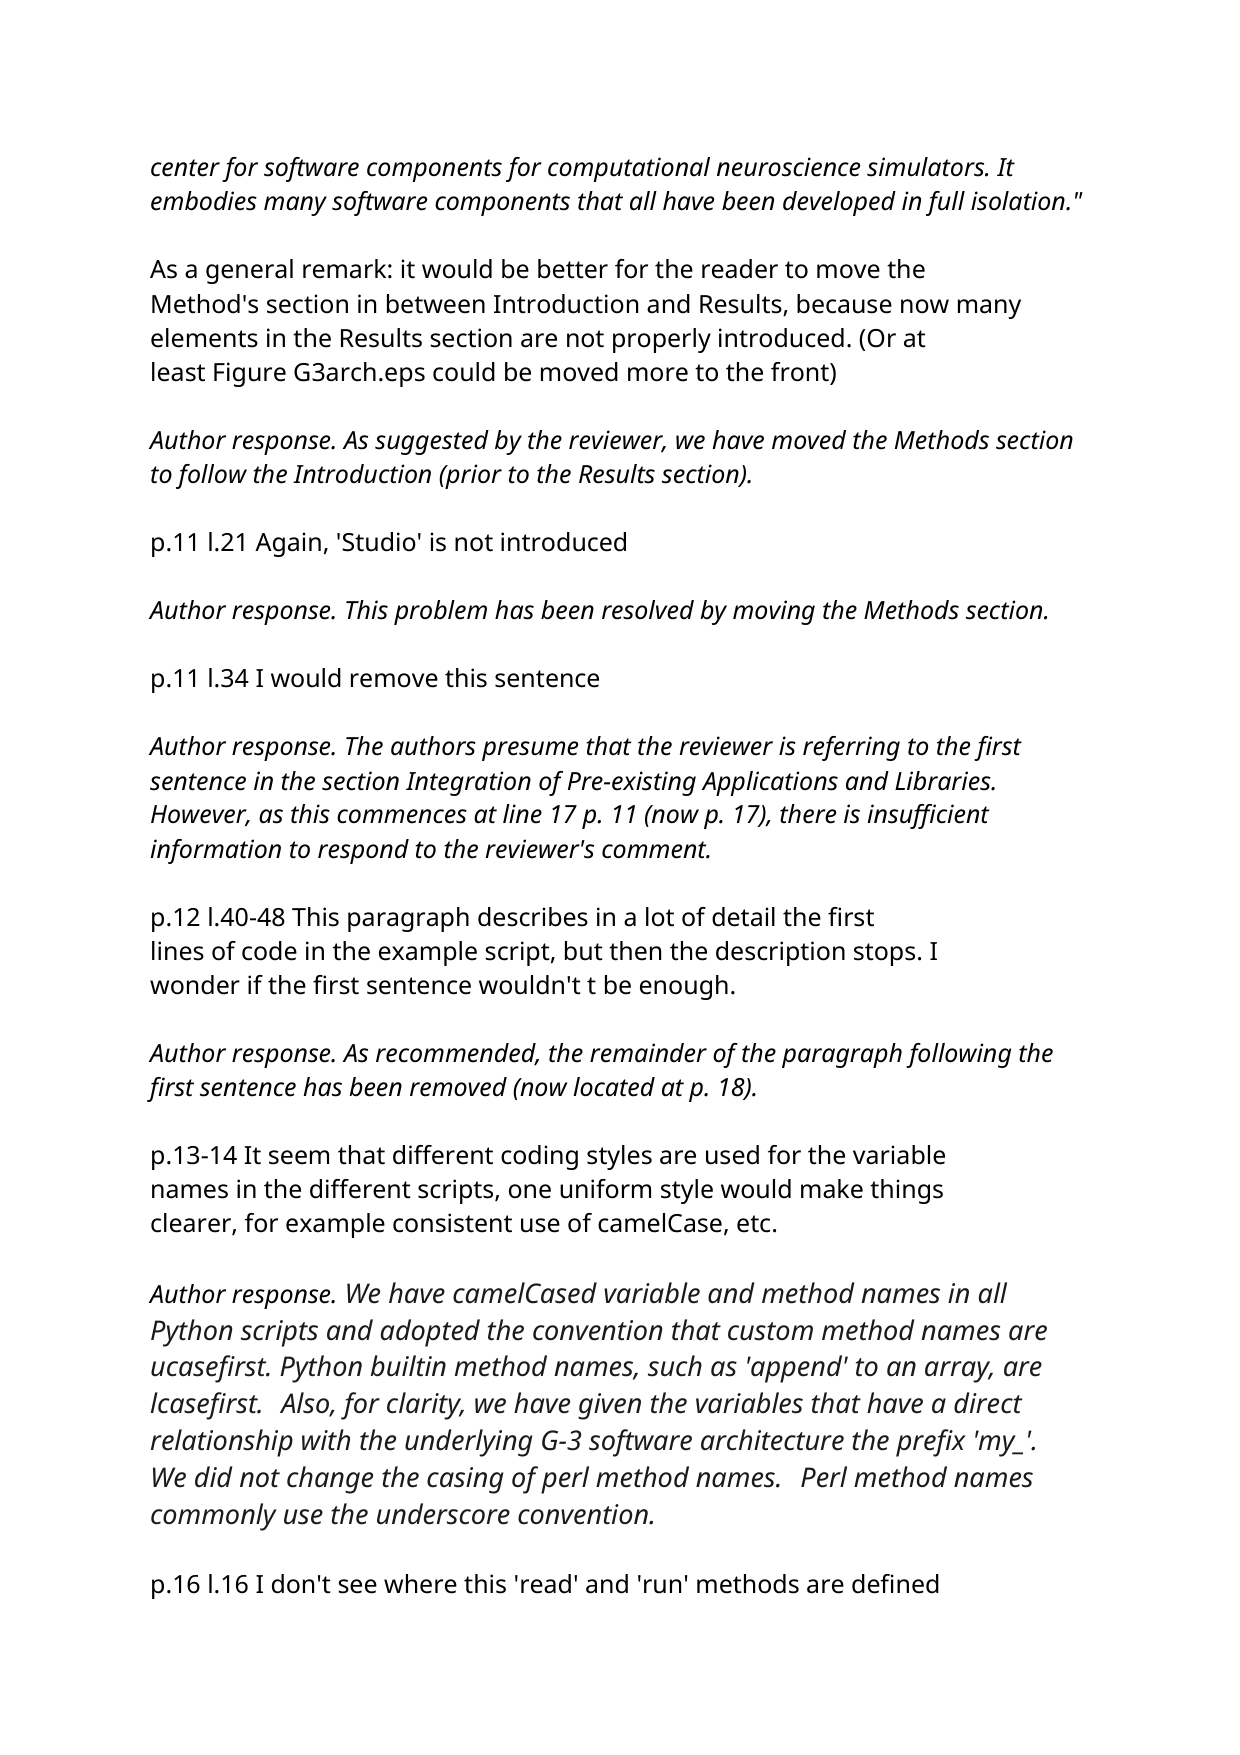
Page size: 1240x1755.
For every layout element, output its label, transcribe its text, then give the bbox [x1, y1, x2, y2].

text Author response. The authors presume that the reviewer is referring to the first sentence in the section Integration of Pre-existing Applications and Libraries. However, as this commences at line 17 p. 11 (now p. 17), there is insufficient information to respond to the reviewer's comment. [150, 729, 1089, 865]
text elements in the Results section are not properly introduced. (Or at [150, 320, 1089, 354]
text p.16 l.16 I don't see where this 'read' and 'run' methods are defined [150, 1566, 1089, 1600]
text names in the different scripts, one uniform style would make things [150, 1172, 1089, 1206]
text Author response. This problem has been resolved by moving the Methods section. [150, 593, 1089, 627]
text Method's section in between Introduction and Results, because now many [150, 286, 1089, 320]
text center for software components for computational neuroscience simulators. It embodies many software components that all have been developed in full isolation." [150, 150, 1089, 218]
text Author response. As suggested by the reviewer, we have moved the Methods section to follow the Introduction (prior to the Results section). [150, 422, 1089, 491]
text Author response. We have camelCased variable and method names in all Python scripts and adopted the convention that custom method names are ucasefirst. Python builtin method names, such as 'append' to an array, are lcasefirst. Also, for clarity, we have given the variables that have a direct relationship with the underlying G-3 software architecture the prefix 'my_'. We did not change the casing of perl method names. Perl method names commonly use the underscore convention. [150, 1274, 1089, 1532]
text p.11 l.34 I would remove this sentence [150, 661, 1089, 695]
text As a general remark: it would be better for the reader to move the [150, 252, 1089, 286]
text clearer, for example consistent use of camelCase, etc. [150, 1206, 1089, 1240]
text wonder if the first sentence wouldn't t be enough. [150, 967, 1089, 1002]
text p.13-14 It seem that different coding styles are used for the variable [150, 1138, 1089, 1172]
text p.12 l.40-48 This paragraph describes in a lot of detail the first [150, 899, 1089, 933]
text p.11 l.21 Again, 'Studio' is not introduced [150, 525, 1089, 559]
text Author response. As recommended, the remainder of the paragraph following the first sentence has been removed (now located at p. 18). [150, 1036, 1089, 1104]
text lines of code in the example script, but then the description stops. I [150, 933, 1089, 967]
text least Figure G3arch.eps could be moved more to the front) [150, 354, 1089, 388]
